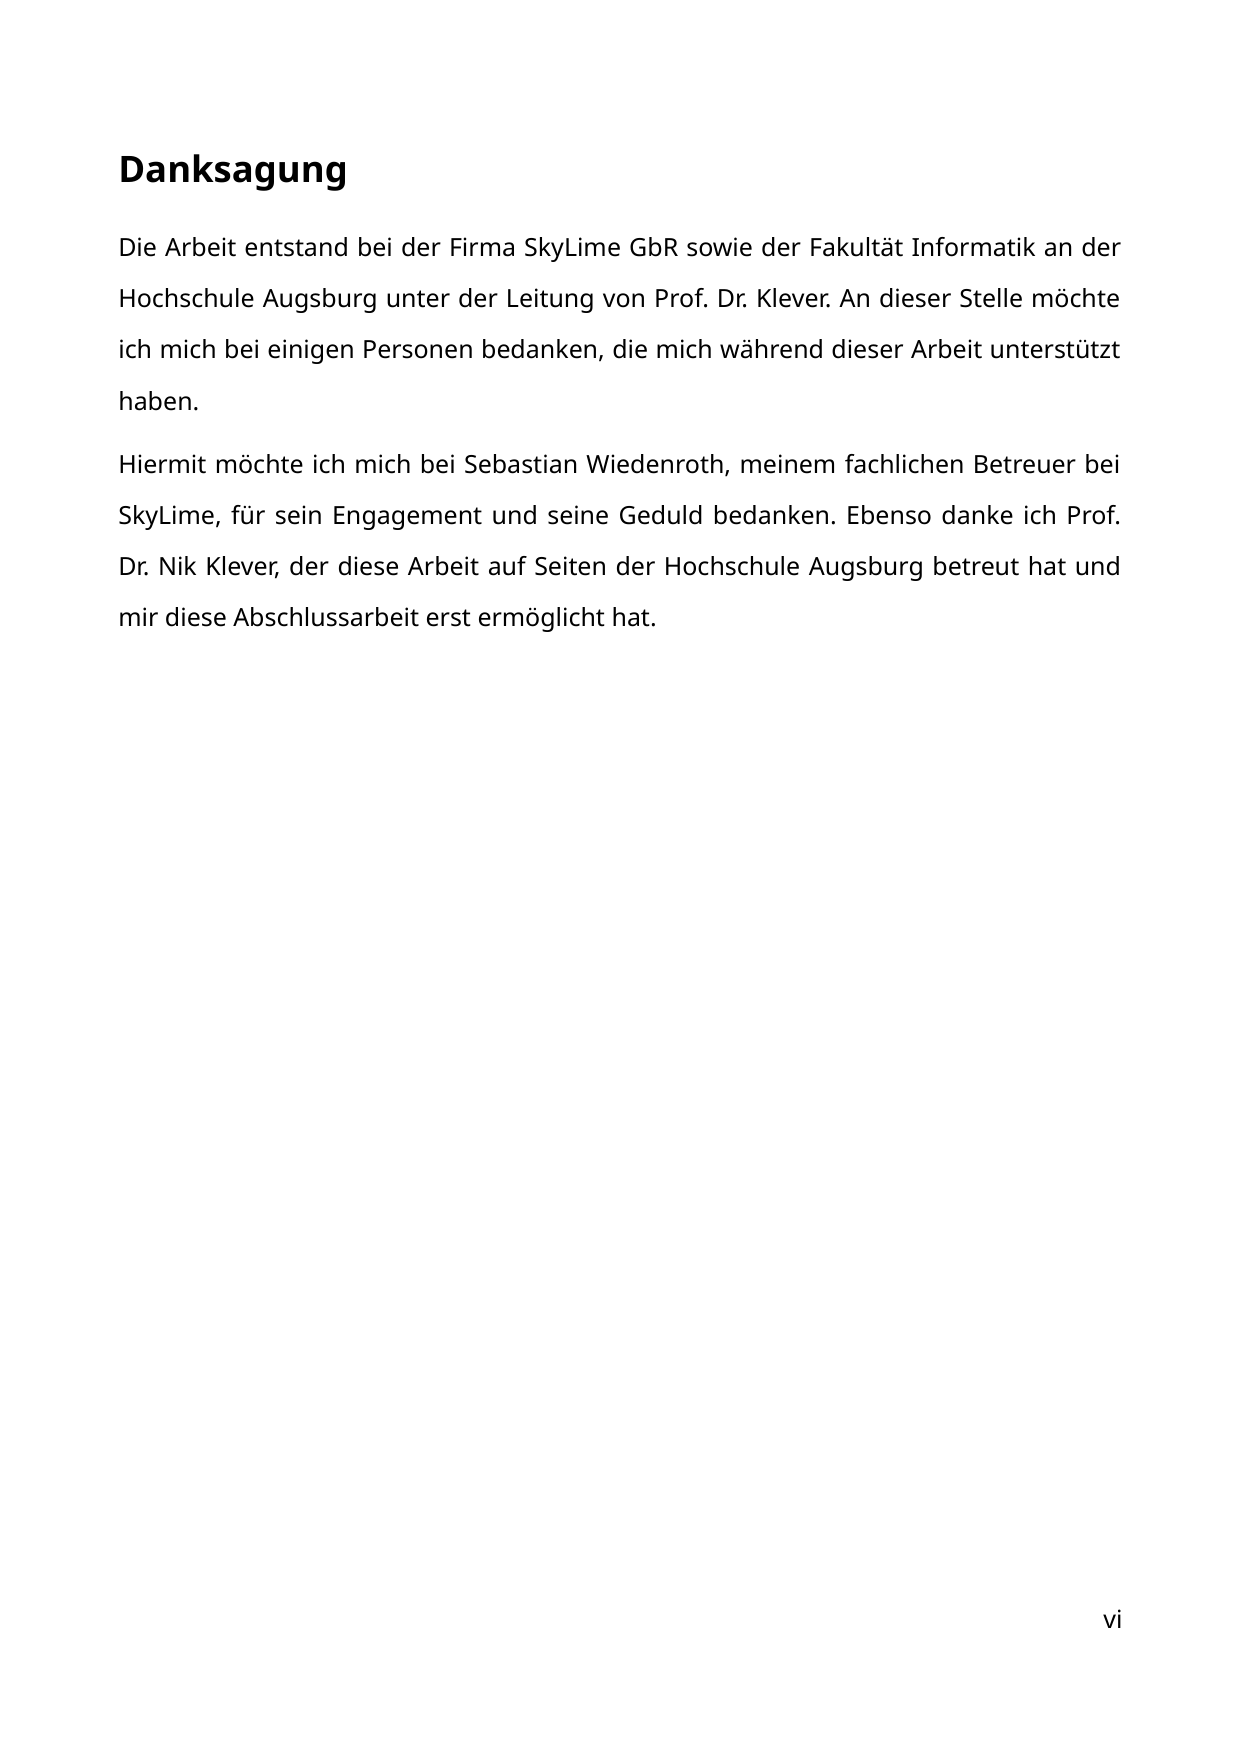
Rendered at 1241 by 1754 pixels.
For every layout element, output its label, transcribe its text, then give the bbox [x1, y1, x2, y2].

text Die Arbeit entstand bei der Firma SkyLime GbR sowie der Fakultät Informatik an der Hochschule Augsburg unter der Leitung von Prof. Dr. Klever. An dieser Stelle möchte ich mich bei einigen Personen bedanken, die mich während dieser Arbeit unterstützt haben. [118, 230, 1122, 417]
text Danksagung [118, 143, 1122, 193]
text Hiermit möchte ich mich bei Sebastian Wiedenroth, meinem fachlichen Betreuer bei SkyLime, für sein Engagement und seine Geduld bedanken. Ebenso danke ich Prof. Dr. Nik Klever, der diese Arbeit auf Seiten der Hochschule Augsburg betreut hat und mir diese Abschlussarbeit erst ermöglicht hat. [118, 447, 1122, 634]
